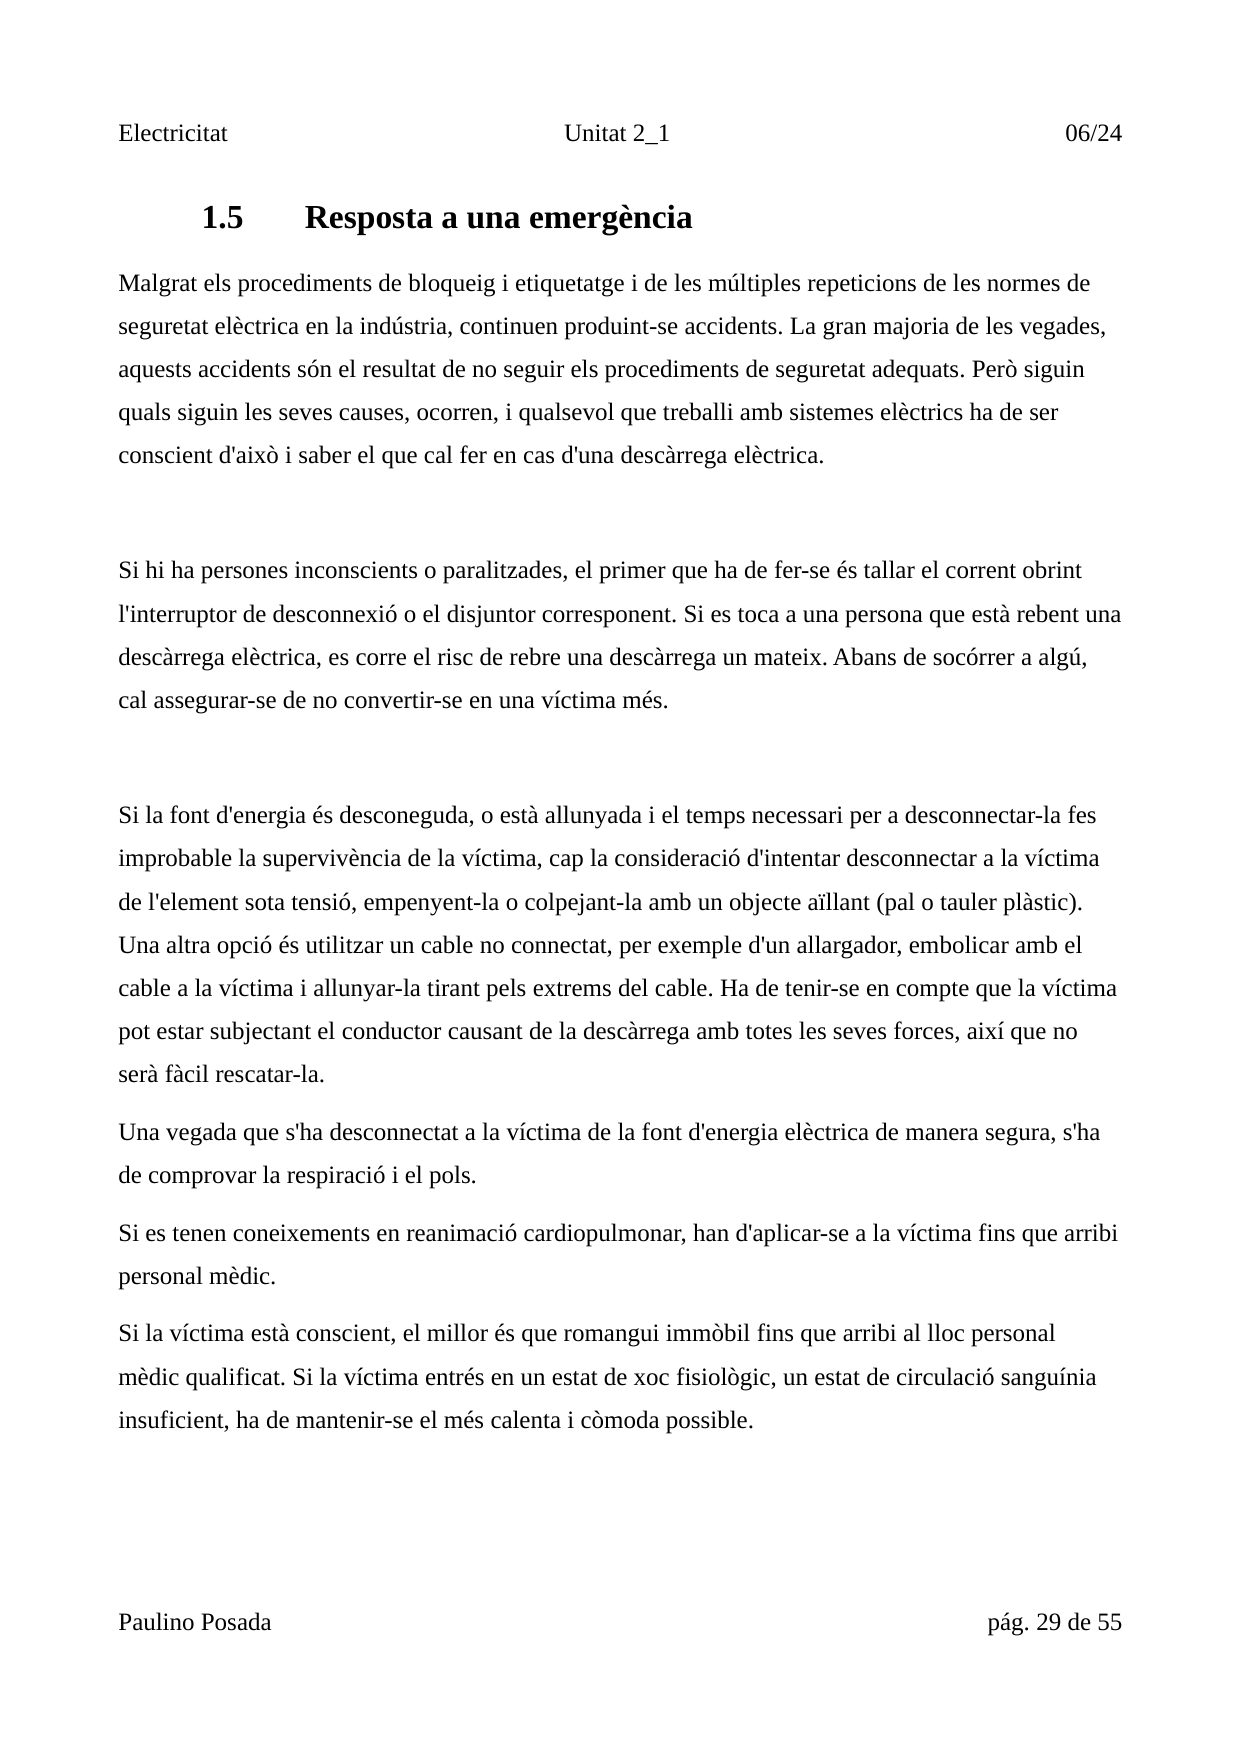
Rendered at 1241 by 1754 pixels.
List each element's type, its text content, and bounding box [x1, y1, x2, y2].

text Una vegada que s'ha desconnectat a la víctima de la font d'energia elèctrica de manera segura, s'ha de comprovar la respiració i el pols. [118, 1117, 1122, 1189]
text Si es tenen coneixements en reanimació cardiopulmonar, han d'aplicar-se a la víctima fins que arribi personal mèdic. [118, 1218, 1122, 1289]
text Malgrat els procediments de bloqueig i etiquetatge i de les múltiples repeticions de les normes de seguretat elèctrica en la indústria, continuen produint-se accidents. La gran majoria de les vegades, aquests accidents són el resultat de no seguir els procediments de seguretat adequats. Però siguin quals siguin les seves causes, ocorren, i qualsevol que treballi amb sistemes elèctrics ha de ser conscient d'això i saber el que cal fer en cas d'una descàrrega elèctrica. [118, 268, 1122, 469]
subtitle Resposta a una emergència [193, 197, 1122, 236]
text Si la font d'energia és desconeguda, o està allunyada i el temps necessari per a desconnectar-la fes improbable la supervivència de la víctima, cap la consideració d'intentar desconnectar a la víctima de l'element sota tensió, empenyent-la o colpejant-la amb un objecte aïllant (pal o tauler plàstic). Una altra opció és utilitzar un cable no connectat, per exemple d'un allargador, embolicar amb el cable a la víctima i allunyar-la tirant pels extrems del cable. Ha de tenir-se en compte que la víctima pot estar subjectant el conductor causant de la descàrrega amb totes les seves forces, així que no serà fàcil rescatar-la. [118, 800, 1122, 1088]
text Si hi ha persones inconscients o paralitzades, el primer que ha de fer-se és tallar el corrent obrint l'interruptor de desconnexió o el disjuntor corresponent. Si es toca a una persona que està rebent una descàrrega elèctrica, es corre el risc de rebre una descàrrega un mateix. Abans de socórrer a algú, cal assegurar-se de no convertir-se en una víctima més. [118, 556, 1122, 714]
text Si la víctima està conscient, el millor és que romangui immòbil fins que arribi al lloc personal mèdic qualificat. Si la víctima entrés en un estat de xoc fisiològic, un estat de circulació sanguínia insuficient, ha de mantenir-se el més calenta i còmoda possible. [118, 1318, 1122, 1433]
